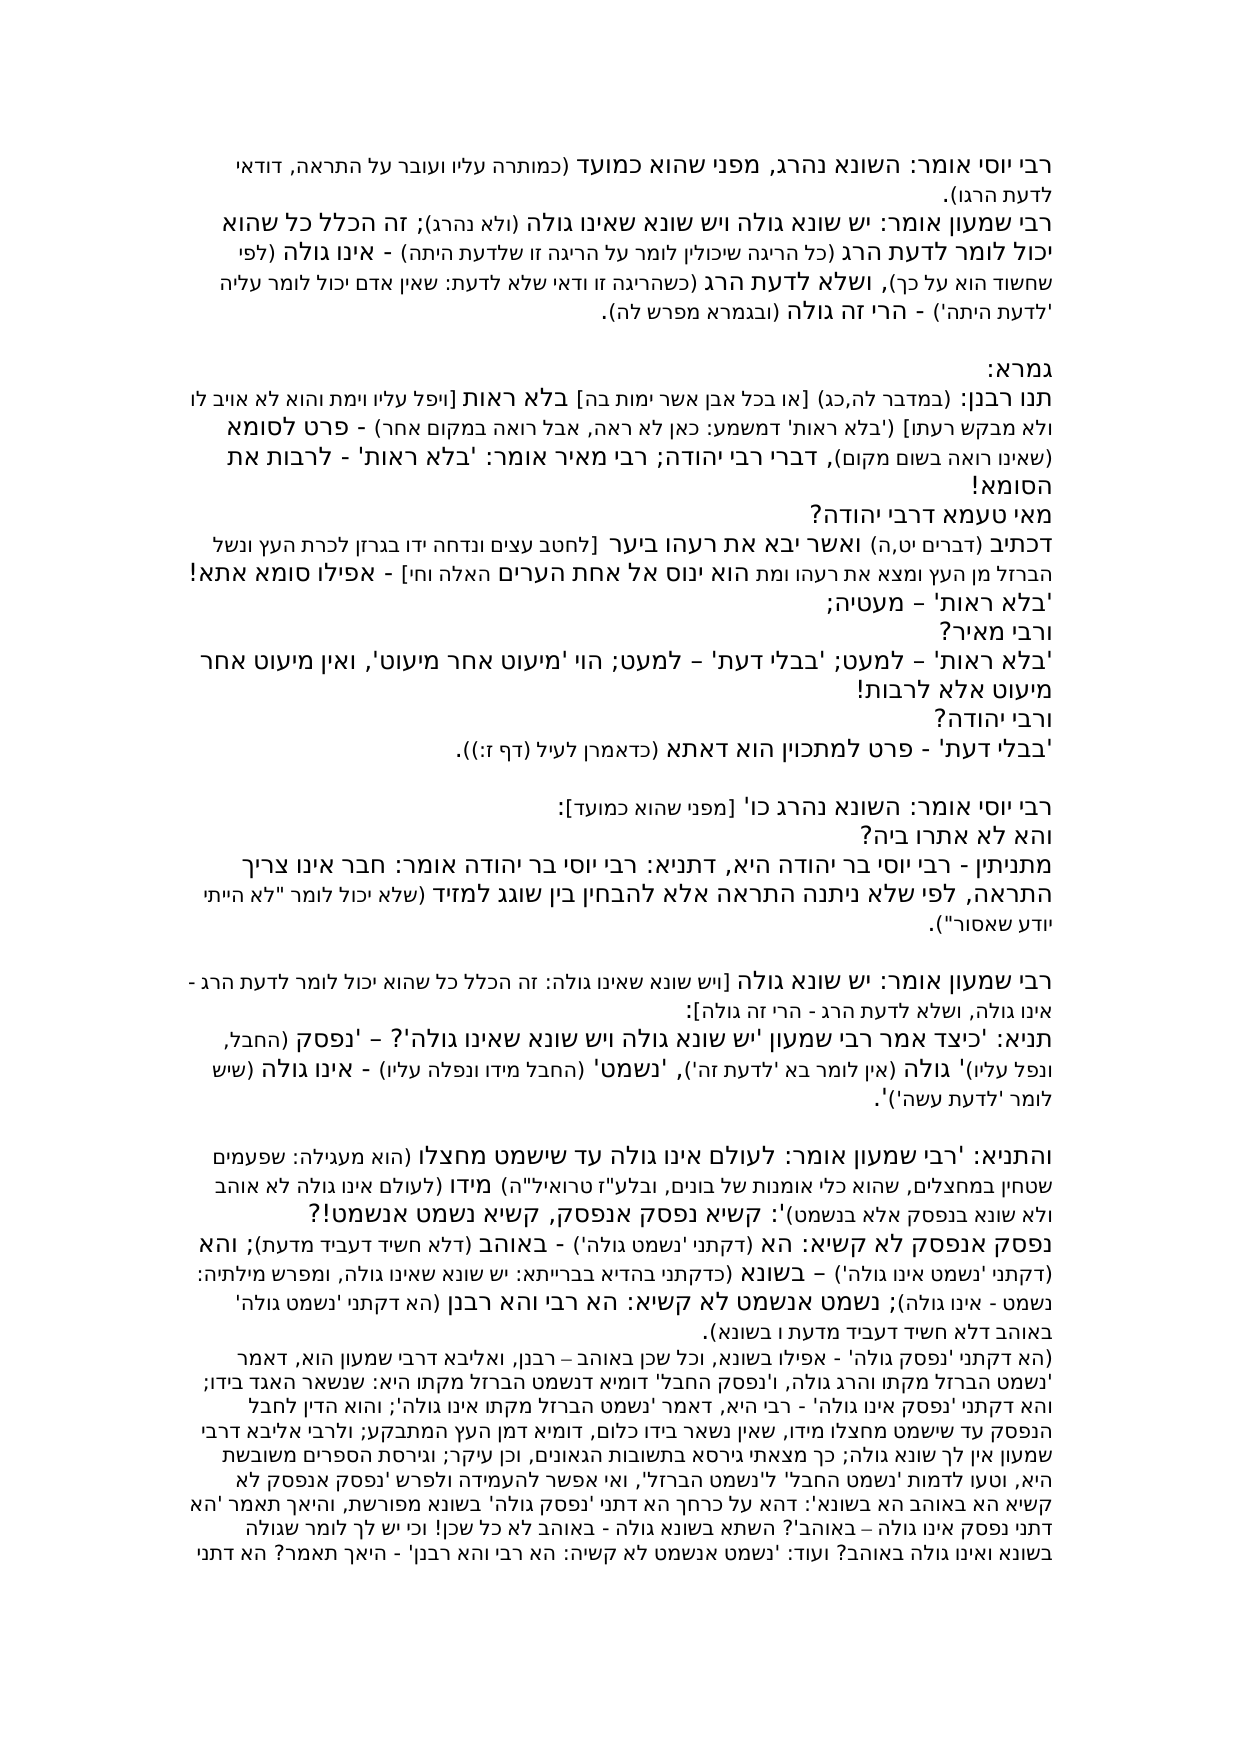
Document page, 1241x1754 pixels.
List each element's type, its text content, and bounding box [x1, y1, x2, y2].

text רבי שמעון אומר: יש שונא גולה [ויש שונא שאינו גולה: זה הכלל כל שהוא יכול לומר לדעת הרג - אינו גולה, ושלא לדעת הרג - הרי זה גולה]: [187, 966, 1053, 1025]
text רבי יוסי אומר: השונא נהרג כו' [מפני שהוא כמועד]: [187, 792, 1053, 821]
text (הא דקתני 'נפסק גולה' - אפילו בשונא, וכל שכן באוהב – רבנן, ואליבא דרבי שמעון הוא, דאמר 'נשמט הברזל מקתו והרג גולה, ו'נפסק החבל' דומיא דנשמט הברזל מקתו היא: שנשאר האגד בידו; והא דקתני 'נפסק אינו גולה' - רבי היא, דאמר 'נשמט הברזל מקתו אינו גולה'; והוא הדין לחבל הנפסק עד שישמט מחצלו מידו, שאין נשאר בידו כלום, דומיא דמן העץ המתבקע; ולרבי אליבא דרבי שמעון אין לך שונא גולה; כך מצאתי גירסא בתשובות הגאונים, וכן עיקר; וגירסת הספרים משובשת היא, וטעו לדמות 'נשמט החבל' ל'נשמט הברזל', ואי אפשר להעמידה ולפרש 'נפסק אנפסק לא קשיא הא באוהב הא בשונא': דהא על כרחך הא דתני 'נפסק גולה' בשונא מפורשת, והיאך תאמר 'הא דתני נפסק אינו גולה – באוהב'? השתא בשונא גולה - באוהב לא כל שכן! וכי יש לך לומר שגולה בשונא ואינו גולה באוהב? ועוד: 'נשמט אנשמט לא קשיה: הא רבי והא רבנן' - היאך תאמר? הא דתני [187, 1346, 1053, 1565]
text 'בלא ראות' – למעט; 'בבלי דעת' – למעט; הוי 'מיעוט אחר מיעוט', ואין מיעוט אחר מיעוט אלא לרבות! [187, 646, 1053, 704]
text 'בבלי דעת' - פרט למתכוין הוא דאתא (כדאמרן לעיל (דף ז:)). [187, 734, 1053, 763]
text מתניתין - רבי יוסי בר יהודה היא, דתניא: רבי יוסי בר יהודה אומר: חבר אינו צריך התראה, לפי שלא ניתנה התראה אלא להבחין בין שוגג למזיד (שלא יכול לומר "לא הייתי יודע שאסור"). [187, 850, 1053, 938]
text תניא: 'כיצד אמר רבי שמעון 'יש שונא גולה ויש שונא שאינו גולה'? – 'נפסק (החבל, ונפל עליו)' גולה (אין לומר בא 'לדעת זה'), 'נשמט' (החבל מידו ונפלה עליו) - אינו גולה (שיש לומר 'לדעת עשה')'. [187, 1025, 1053, 1112]
text מאי טעמא דרבי יהודה? [187, 500, 1053, 529]
text דכתיב (דברים יט,ה) ואשר יבא את רעהו ביער [לחטב עצים ונדחה ידו בגרזן לכרת העץ ונשל הברזל מן העץ ומצא את רעהו ומת הוא ינוס אל אחת הערים האלה וחי] - אפילו סומא אתא! 'בלא ראות' – מעטיה; [187, 529, 1053, 617]
text והתניא: 'רבי שמעון אומר: לעולם אינו גולה עד שישמט מחצלו (הוא מעגילה: שפעמים שטחין במחצלים, שהוא כלי אומנות של בונים, ובלע"ז טרואיל"ה) מידו (לעולם אינו גולה לא אוהב ולא שונא בנפסק אלא בנשמט)': קשיא נפסק אנפסק, קשיא נשמט אנשמט!? [187, 1141, 1053, 1229]
text רבי שמעון אומר: יש שונא גולה ויש שונא שאינו גולה (ולא נהרג); זה הכלל כל שהוא יכול לומר לדעת הרג (כל הריגה שיכולין לומר על הריגה זו שלדעת היתה) - אינו גולה (לפי שחשוד הוא על כך), ושלא לדעת הרג (כשהריגה זו ודאי שלא לדעת: שאין אדם יכול לומר עליה 'לדעת היתה') - הרי זה גולה (ובגמרא מפרש לה). [187, 208, 1053, 325]
text ורבי יהודה? [187, 704, 1053, 734]
text תנו רבנן: (במדבר לה,כג) [או בכל אבן אשר ימות בה] בלא ראות [ויפל עליו וימת והוא לא אויב לו ולא מבקש רעתו] ('בלא ראות' דמשמע: כאן לא ראה, אבל רואה במקום אחר) - פרט לסומא (שאינו רואה בשום מקום), דברי רבי יהודה; רבי מאיר אומר: 'בלא ראות' - לרבות את הסומא! [187, 383, 1053, 500]
text ורבי מאיר? [187, 617, 1053, 646]
text רבי יוסי אומר: השונא נהרג, מפני שהוא כמועד (כמותרה עליו ועובר על התראה, דודאי לדעת הרגו). [187, 150, 1053, 208]
text והא לא אתרו ביה? [187, 821, 1053, 850]
text נפסק אנפסק לא קשיא: הא (דקתני 'נשמט גולה') - באוהב (דלא חשיד דעביד מדעת); והא (דקתני 'נשמט אינו גולה') – בשונא (כדקתני בהדיא בברייתא: יש שונא שאינו גולה, ומפרש מילתיה: נשמט - אינו גולה); נשמט אנשמט לא קשיא: הא רבי והא רבנן (הא דקתני 'נשמט גולה' באוהב דלא חשיד דעביד מדעת ו בשונא). [187, 1229, 1053, 1346]
text גמרא: [187, 354, 1053, 383]
